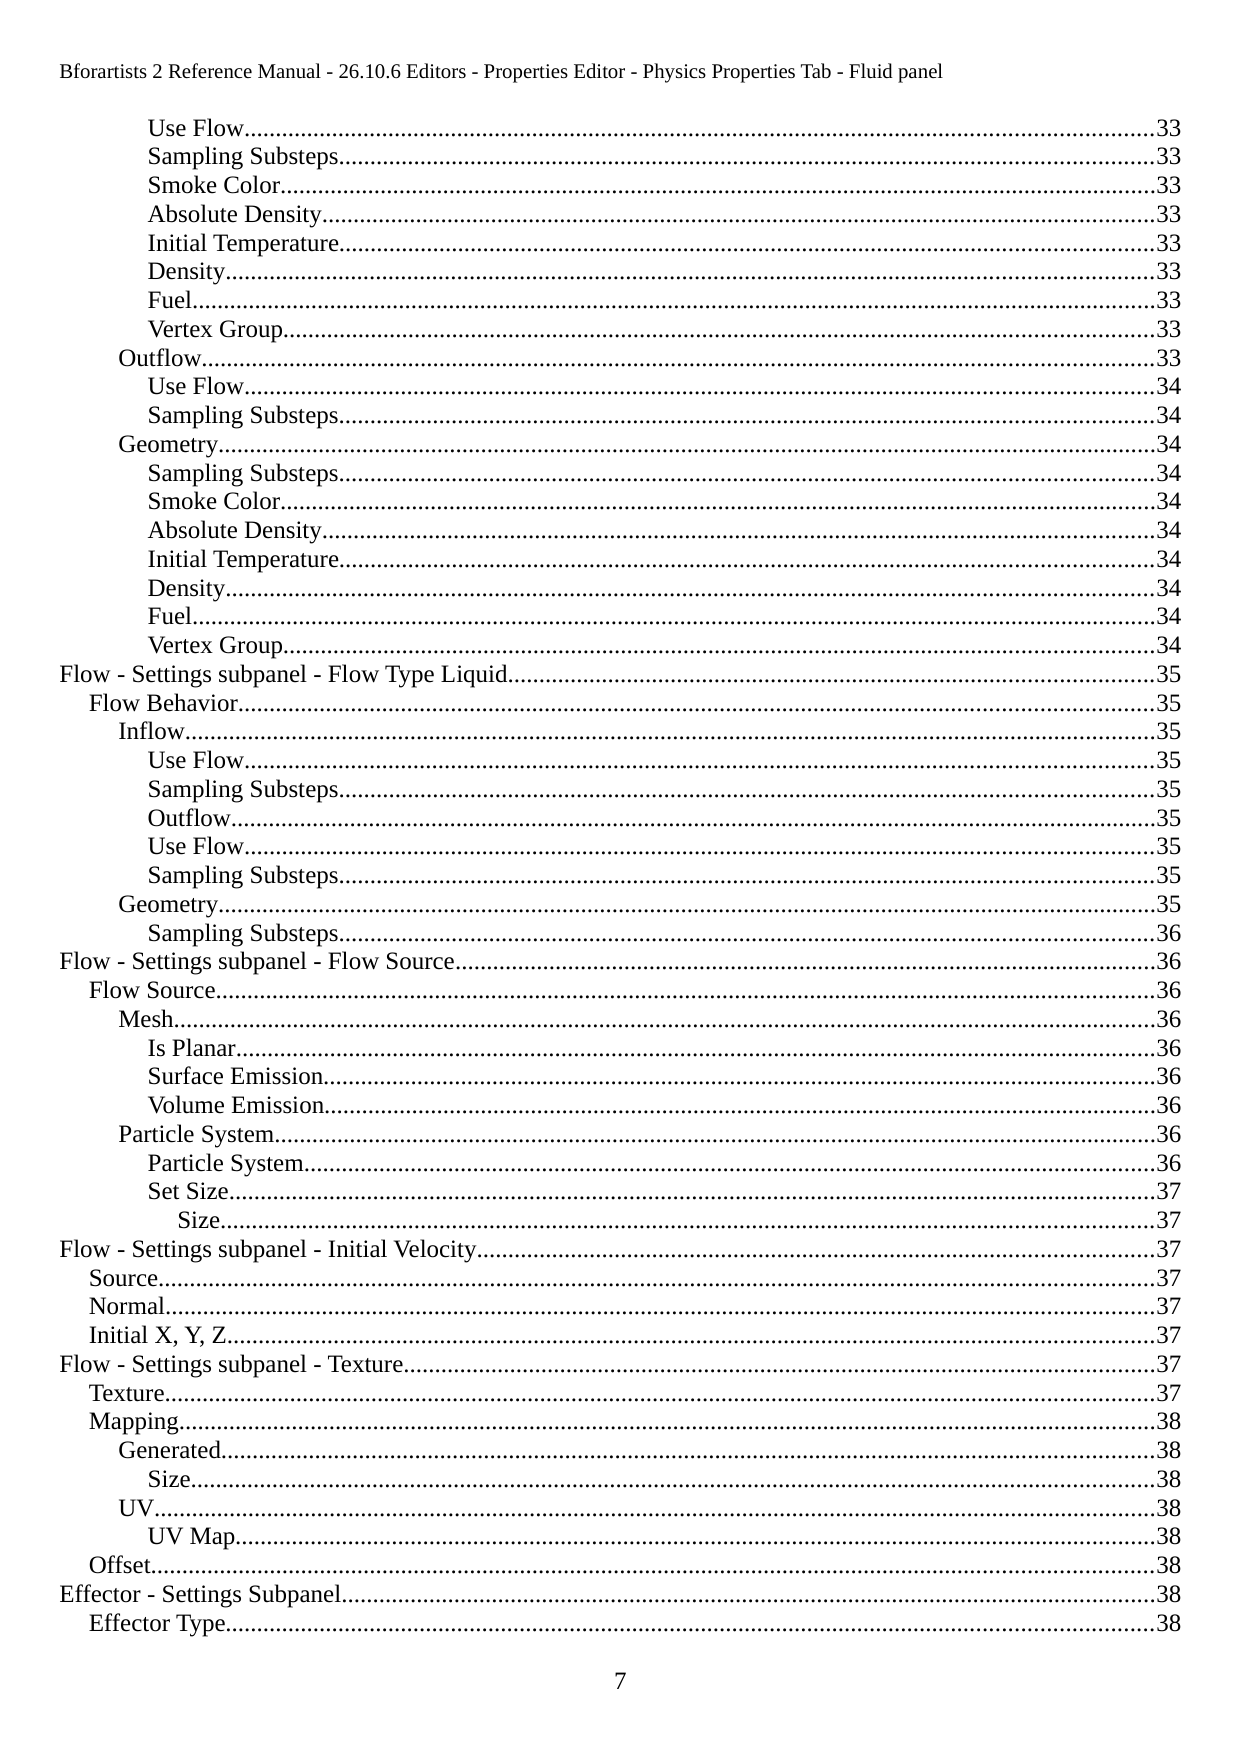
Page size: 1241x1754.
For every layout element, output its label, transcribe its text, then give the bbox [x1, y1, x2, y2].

text Absolute Density 34 [147, 515, 1181, 544]
text Sampling Substeps 36 [147, 918, 1181, 946]
text Initial Temperature 34 [147, 544, 1181, 573]
text Density 33 [147, 256, 1181, 285]
text Vertex Group 33 [147, 314, 1181, 343]
text Particle System 36 [147, 1148, 1181, 1176]
text Use Flow 33 [147, 113, 1181, 141]
text Effector Type 38 [88, 1608, 1181, 1636]
text Sampling Substeps 35 [147, 860, 1181, 889]
text UV Map 38 [147, 1521, 1181, 1550]
text Sampling Substeps 33 [147, 141, 1181, 170]
text Fuel 34 [147, 601, 1181, 630]
text Flow Behavior 35 [88, 688, 1181, 716]
text Sampling Substeps 34 [147, 458, 1181, 486]
text Sampling Substeps 34 [147, 400, 1181, 429]
text Flow Source 36 [88, 975, 1181, 1004]
text Absolute Density 33 [147, 199, 1181, 228]
text Mapping 38 [88, 1406, 1181, 1435]
text Flow - Settings subpanel - Texture 37 [59, 1349, 1181, 1378]
text Effector - Settings Subpanel 38 [59, 1579, 1181, 1608]
text Initial Temperature 33 [147, 228, 1181, 256]
text Initial X, Y, Z 37 [88, 1320, 1181, 1349]
text Size 38 [147, 1464, 1181, 1493]
text Density 34 [147, 573, 1181, 601]
text Outflow 33 [118, 343, 1181, 371]
text Particle System 36 [118, 1119, 1181, 1148]
text Offset 38 [88, 1550, 1181, 1579]
text Use Flow 35 [147, 745, 1181, 774]
text Smoke Color 33 [147, 170, 1181, 199]
text UV 38 [118, 1493, 1181, 1521]
text Volume Emission 36 [147, 1090, 1181, 1119]
text Outflow 35 [147, 803, 1181, 831]
text Use Flow 34 [147, 371, 1181, 400]
text Generated 38 [118, 1435, 1181, 1464]
text Inflow 35 [118, 716, 1181, 745]
text Normal 37 [88, 1291, 1181, 1320]
text Source 37 [88, 1263, 1181, 1291]
text Use Flow 35 [147, 831, 1181, 860]
text Flow - Settings subpanel - Initial Velocity 37 [59, 1234, 1181, 1263]
text Geometry 34 [118, 429, 1181, 458]
text Smoke Color 34 [147, 486, 1181, 515]
text Sampling Substeps 35 [147, 774, 1181, 803]
text Set Size 37 [147, 1176, 1181, 1205]
text Texture 37 [88, 1378, 1181, 1406]
text Fuel 33 [147, 285, 1181, 314]
text Is Planar 36 [147, 1033, 1181, 1061]
text Geometry 35 [118, 889, 1181, 918]
text Vertex Group 34 [147, 630, 1181, 659]
text Flow - Settings subpanel - Flow Source 36 [59, 946, 1181, 975]
text Flow - Settings subpanel - Flow Type Liquid 35 [59, 659, 1181, 688]
text Mesh 36 [118, 1004, 1181, 1033]
text Size 37 [177, 1205, 1181, 1234]
text Surface Emission 36 [147, 1061, 1181, 1090]
